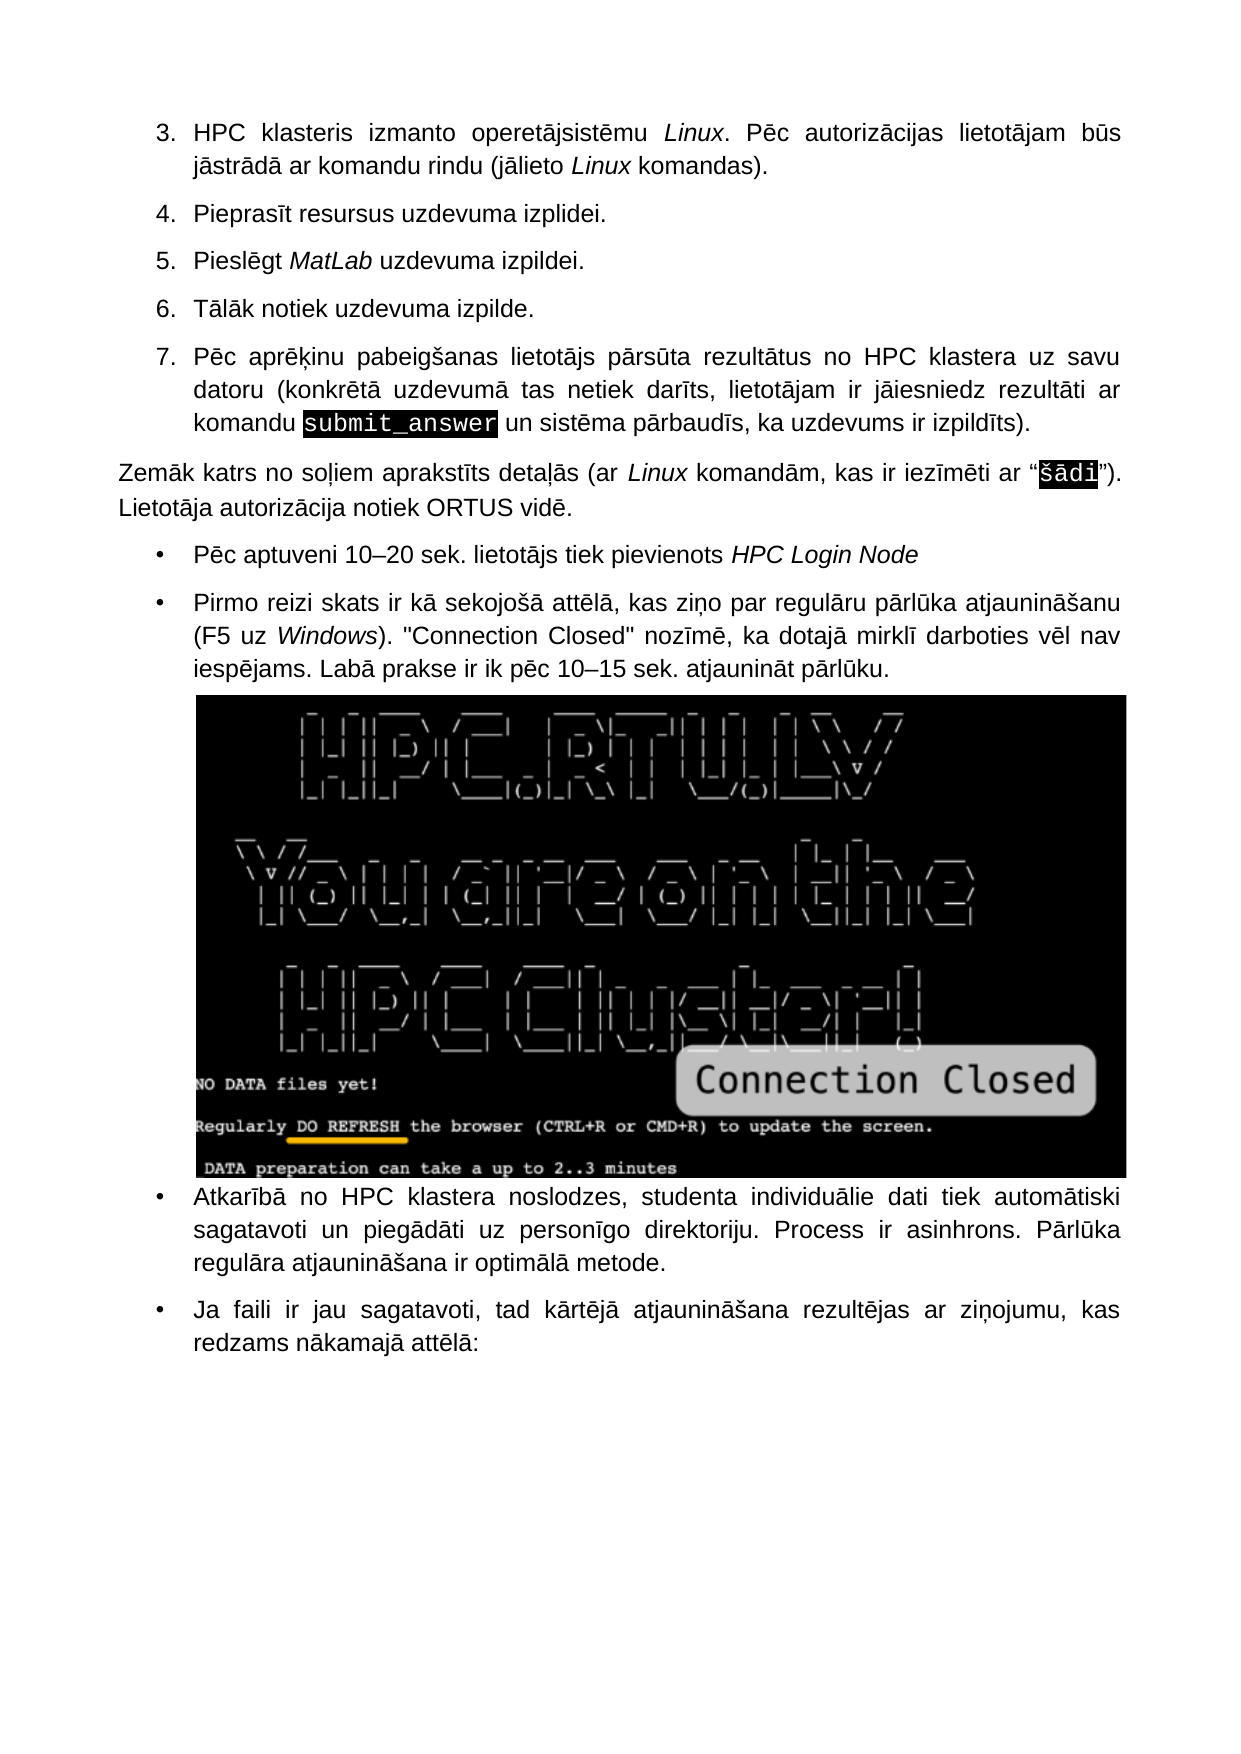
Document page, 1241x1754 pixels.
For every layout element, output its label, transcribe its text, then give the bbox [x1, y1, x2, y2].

list Pieprasīt resursus uzdevuma izplidei. [156, 199, 1122, 227]
list Ja faili ir jau sagatavoti, tad kārtējā atjaunināšana rezultējas ar ziņojumu, kas redzams nākamajā attēlā: [156, 1295, 1122, 1357]
text Zemāk katrs no soļiem aprakstīts detaļās (ar Linux komandām, kas ir iezīmēti ar “šādi”). Lietotāja autorizācija notiek ORTUS vidē. [118, 458, 1122, 522]
list Pēc aprēķinu pabeigšanas lietotājs pārsūta rezultātus no HPC klastera uz savu datoru (konkrētā uzdevumā tas netiek darīts, lietotājam ir jāiesniedz rezultāti ar komandu submit_answer un sistēma pārbaudīs, ka uzdevums ir izpildīts). [156, 342, 1122, 438]
list Pēc aptuveni 10–20 sek. lietotājs tiek pievienots HPC Login Node [156, 541, 1122, 569]
list Pirmo reizi skats ir kā sekojošā attēlā, kas ziņo par regulāru pārlūka atjaunināšanu (F5 uz Windows). "Connection Closed" nozīmē, ka dotajā mirklī darboties vēl nav iespējams. Labā prakse ir ik pēc 10–15 sek. atjaunināt pārlūku. [156, 588, 1122, 683]
list Tālāk notiek uzdevuma izpilde. [156, 294, 1122, 323]
list HPC klasteris izmanto operetājsistēmu Linux. Pēc autorizācijas lietotājam būs jāstrādā ar komandu rindu (jālieto Linux komandas). [156, 118, 1122, 180]
list Atkarībā no HPC klastera noslodzes, studenta individuālie dati tiek automātiski sagatavoti un piegādāti uz personīgo direktoriju. Process ir asinhrons. Pārlūka regulāra atjaunināšana ir optimālā metode. [156, 702, 1122, 1276]
picture [196, 695, 1127, 1178]
list Pieslēgt MatLab uzdevuma izpildei. [156, 246, 1122, 275]
